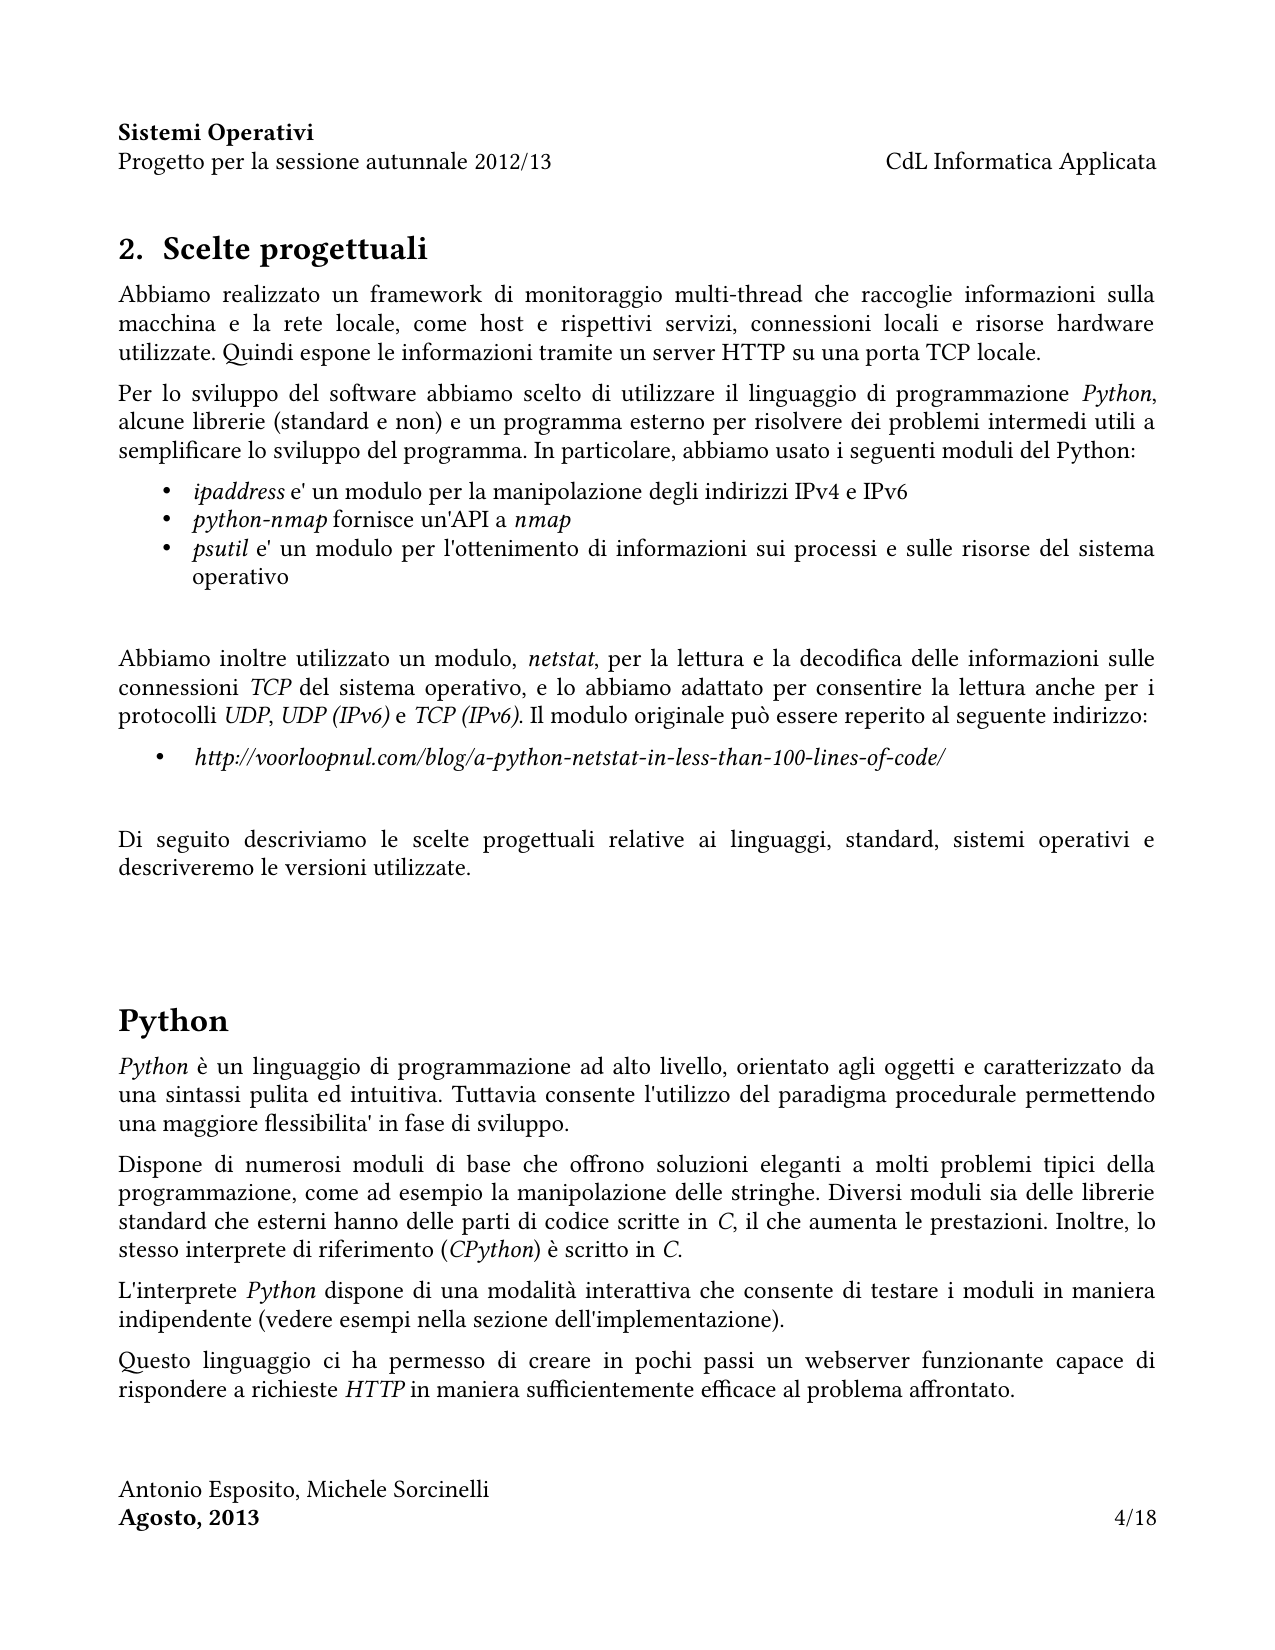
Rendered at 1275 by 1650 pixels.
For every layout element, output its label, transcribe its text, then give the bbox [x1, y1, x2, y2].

text Dispone di numerosi moduli di base che offrono soluzioni eleganti a molti problemi tipici della programmazione, come ad esempio la manipolazione delle stringhe. Diversi moduli sia delle librerie standard che esterni hanno delle parti di codice scritte in C, il che aumenta le prestazioni. Inoltre, lo stesso interprete di riferimento (CPython) è scritto in C. [118, 1150, 1157, 1264]
list http://voorloopnul.com/blog/a-python-netstat-in-less-than-100-lines-of-code/ [156, 742, 1157, 771]
text L'interprete Python dispone di una modalità interattiva che consente di testare i moduli in maniera indipendente (vedere esempi nella sezione dell'implementazione). [118, 1277, 1157, 1334]
text Questo linguaggio ci ha permesso di creare in pochi passi un webserver funzionante capace di rispondere a richieste HTTP in maniera sufficientemente efficace al problema affrontato. [118, 1346, 1157, 1403]
list ipaddress e' un modulo per la manipolazione degli indirizzi IPv4 e IPv6 [162, 477, 1157, 505]
subtitle Python [118, 1001, 1157, 1039]
subtitle 2. Scelte progettuali [118, 230, 1157, 268]
text Di seguito descriviamo le scelte progettuali relative ai linguaggi, standard, sistemi operativi e descriveremo le versioni utilizzate. [118, 824, 1157, 882]
text Per lo sviluppo del software abbiamo scelto di utilizzare il linguaggio di programmazione Python, alcune librerie (standard e non) e un programma esterno per risolvere dei problemi intermedi utili a semplificare lo sviluppo del programma. In particolare, abbiamo usato i seguenti moduli del Python: [118, 378, 1157, 464]
text Abbiamo inoltre utilizzato un modulo, netstat, per la lettura e la decodifica delle informazioni sulle connessioni TCP del sistema operativo, e lo abbiamo adattato per consentire la lettura anche per i protocolli UDP, UDP (IPv6) e TCP (IPv6). Il modulo originale può essere reperito al seguente indirizzo: [118, 644, 1157, 730]
text Abbiamo realizzato un framework di monitoraggio multi-thread che raccoglie informazioni sulla macchina e la rete locale, come host e rispettivi servizi, connessioni locali e risorse hardware utilizzate. Quindi espone le informazioni tramite un server HTTP su una porta TCP locale. [118, 280, 1157, 366]
list python-nmap fornisce un'API a nmap [162, 505, 1157, 534]
list psutil e' un modulo per l'ottenimento di informazioni sui processi e sulle risorse del sistema operativo [162, 534, 1157, 591]
text Python è un linguaggio di programmazione ad alto livello, orientato agli oggetti e caratterizzato da una sintassi pulita ed intuitiva. Tuttavia consente l'utilizzo del paradigma procedurale permettendo una maggiore flessibilita' in fase di sviluppo. [118, 1052, 1157, 1137]
